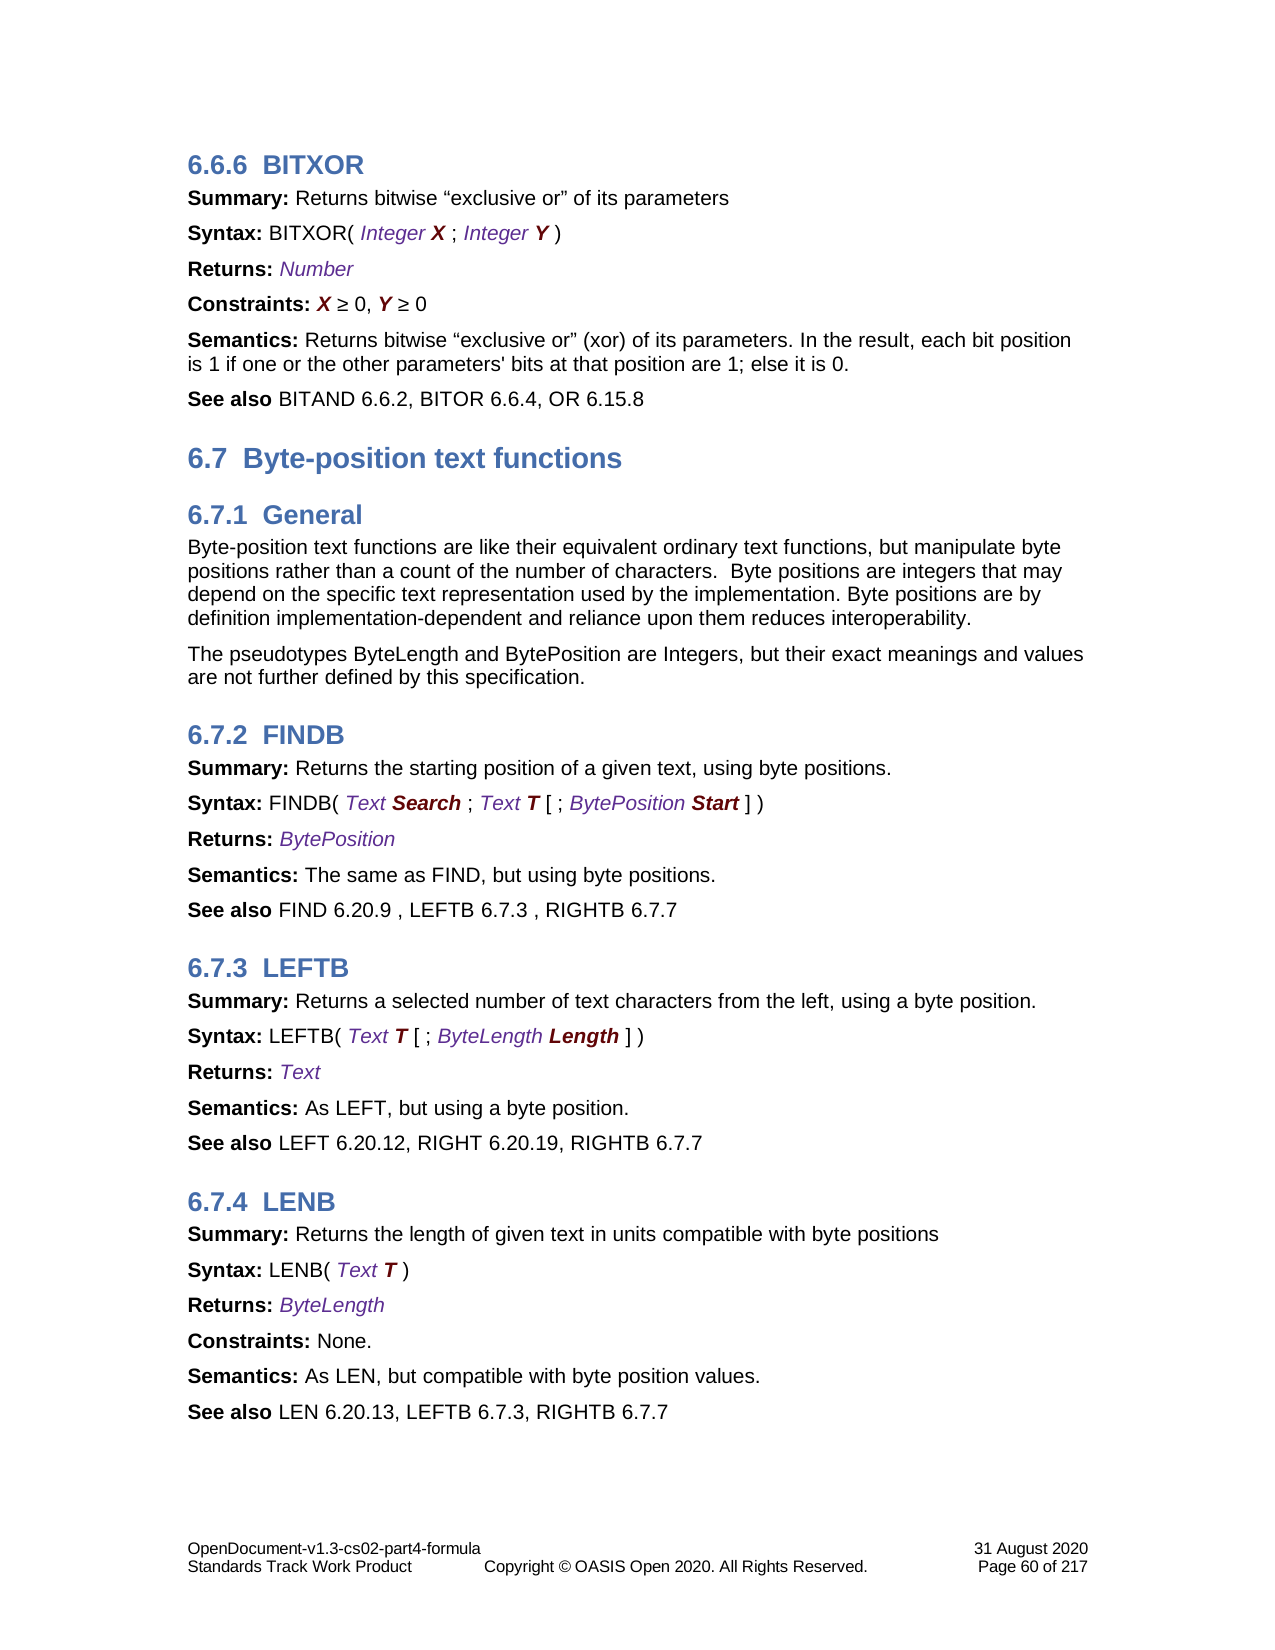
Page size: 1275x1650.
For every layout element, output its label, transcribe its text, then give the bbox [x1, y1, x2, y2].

text Semantics: Returns bitwise “exclusive or” (xor) of its parameters. In the result, each bit position is 1 if one or the other parameters' bits at that position are 1; else it is 0. [187, 328, 1088, 376]
text Semantics: The same as FIND, but using byte positions. [187, 863, 1088, 887]
text Constraints: None. [187, 1329, 1088, 1353]
text See also LEN 6.20.13, LEFTB 6.7.3, RIGHTB 6.7.7 [187, 1401, 1088, 1424]
subtitle LEFTB [187, 953, 1088, 983]
text See also BITAND 6.6.2, BITOR 6.6.4, OR 6.15.8 [187, 388, 1088, 411]
subtitle Byte-position text functions [187, 442, 1088, 475]
text See also FIND 6.20.9 , LEFTB 6.7.3 , RIGHTB 6.7.7 [187, 899, 1088, 922]
subtitle BITXOR [187, 150, 1088, 180]
text Returns: BytePosition [187, 827, 1088, 851]
text Summary: Returns bitwise “exclusive or” of its parameters [187, 186, 1088, 209]
text Constraints: X ≥ 0, Y ≥ 0 [187, 293, 1088, 316]
text Returns: ByteLength [187, 1294, 1088, 1317]
text Syntax: LEFTB( Text T [ ; ByteLength Length ] ) [187, 1025, 1088, 1048]
text Syntax: BITXOR( Integer X ; Integer Y ) [187, 222, 1088, 245]
text Returns: Text [187, 1061, 1088, 1084]
text Semantics: As LEFT, but using a byte position. [187, 1096, 1088, 1120]
subtitle LENB [187, 1186, 1088, 1216]
text Syntax: FINDB( Text Search ; Text T [ ; BytePosition Start ] ) [187, 792, 1088, 815]
text See also LEFT 6.20.12, RIGHT 6.20.19, RIGHTB 6.7.7 [187, 1132, 1088, 1155]
text Semantics: As LEN, but compatible with byte position values. [187, 1365, 1088, 1388]
text Returns: Number [187, 257, 1088, 281]
text Summary: Returns the length of given text in units compatible with byte positions [187, 1222, 1088, 1246]
text Byte-position text functions are like their equivalent ordinary text functions, but manipulate byte positions rather than a count of the number of characters. Byte positions are integers that may depend on the specific text representation used by the implementation. Byte positions are by definition implementation-dependent and reliance upon them reduces interoperability. [187, 536, 1088, 630]
text Summary: Returns the starting position of a given text, using byte positions. [187, 756, 1088, 780]
subtitle General [187, 500, 1088, 530]
text Summary: Returns a selected number of text characters from the left, using a byte position. [187, 989, 1088, 1013]
text Syntax: LENB( Text T ) [187, 1258, 1088, 1282]
text The pseudotypes ByteLength and BytePosition are Integers, but their exact meanings and values are not further defined by this specification. [187, 642, 1088, 689]
subtitle FINDB [187, 720, 1088, 750]
